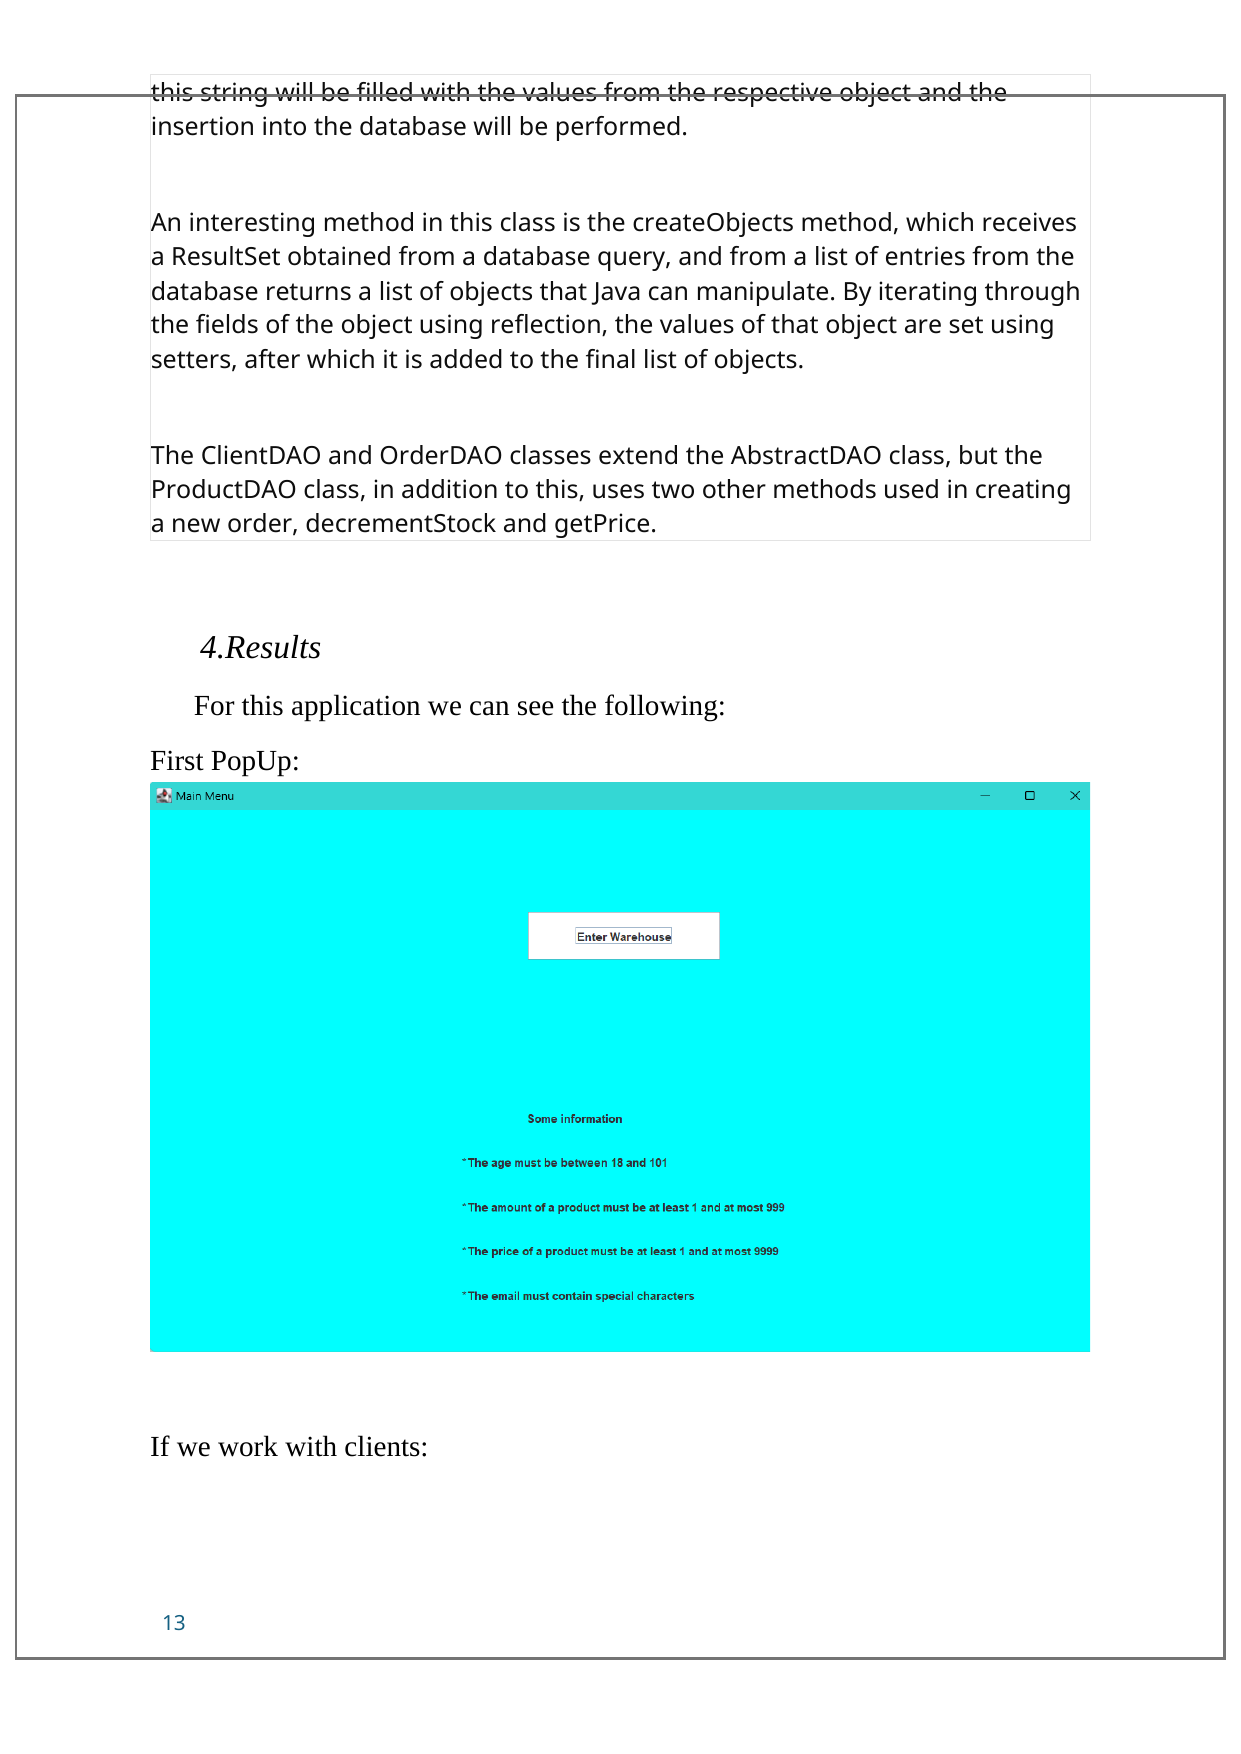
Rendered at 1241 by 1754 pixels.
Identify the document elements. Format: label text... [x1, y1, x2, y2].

text Package This package contains the classes that will actually manipulate the entries mapped in the tables of the database. In the AbstractDAO class, CRUD methods have been defined using reflection, valid for any object. For simplicity, and because the rest of the methods work on the same principle, we will focus on the insert method. This method receives a generic object, which is taken from the fields in the graphical interface and inserts it into the database, returning the id of the corresponding entry in the table. The createInsertQuery method is used to form the query to insert an object into the database. Later, this string will be filled with the values from the respective object and the insertion into the database will be performed. [151, 75, 1090, 94]
text The ClientDAO and OrderDAO classes extend the AbstractDAO class, but the ProductDAO class, in addition to this, uses two other methods used in creating a new order, decrementStock and getPrice. [151, 437, 1090, 540]
text First PopUp: [150, 743, 1090, 782]
text For this application we can see the following: [150, 688, 1090, 721]
text If we work with clients: [150, 1429, 1090, 1462]
text 4.Results [150, 627, 1090, 665]
text An interesting method in this class is the createObjects method, which receives a ResultSet obtained from a database query, and from a list of entries from the database returns a list of objects that Java can manipulate. By iterating through the fields of the object using reflection, the values of that object are set using setters, after which it is added to the final list of objects. [151, 204, 1090, 375]
text Package This package contains the classes that will actually manipulate the entries mapped in the tables of the database. In the AbstractDAO class, CRUD methods have been defined using reflection, valid for any object. For simplicity, and because the rest of the methods work on the same principle, we will focus on the insert method. This method receives a generic object, which is taken from the fields in the graphical interface and inserts it into the database, returning the id of the corresponding entry in the table. The createInsertQuery method is used to form the query to insert an object into the database. Later, this string will be filled with the values from the respective object and the insertion into the database will be performed. [151, 97, 1090, 142]
